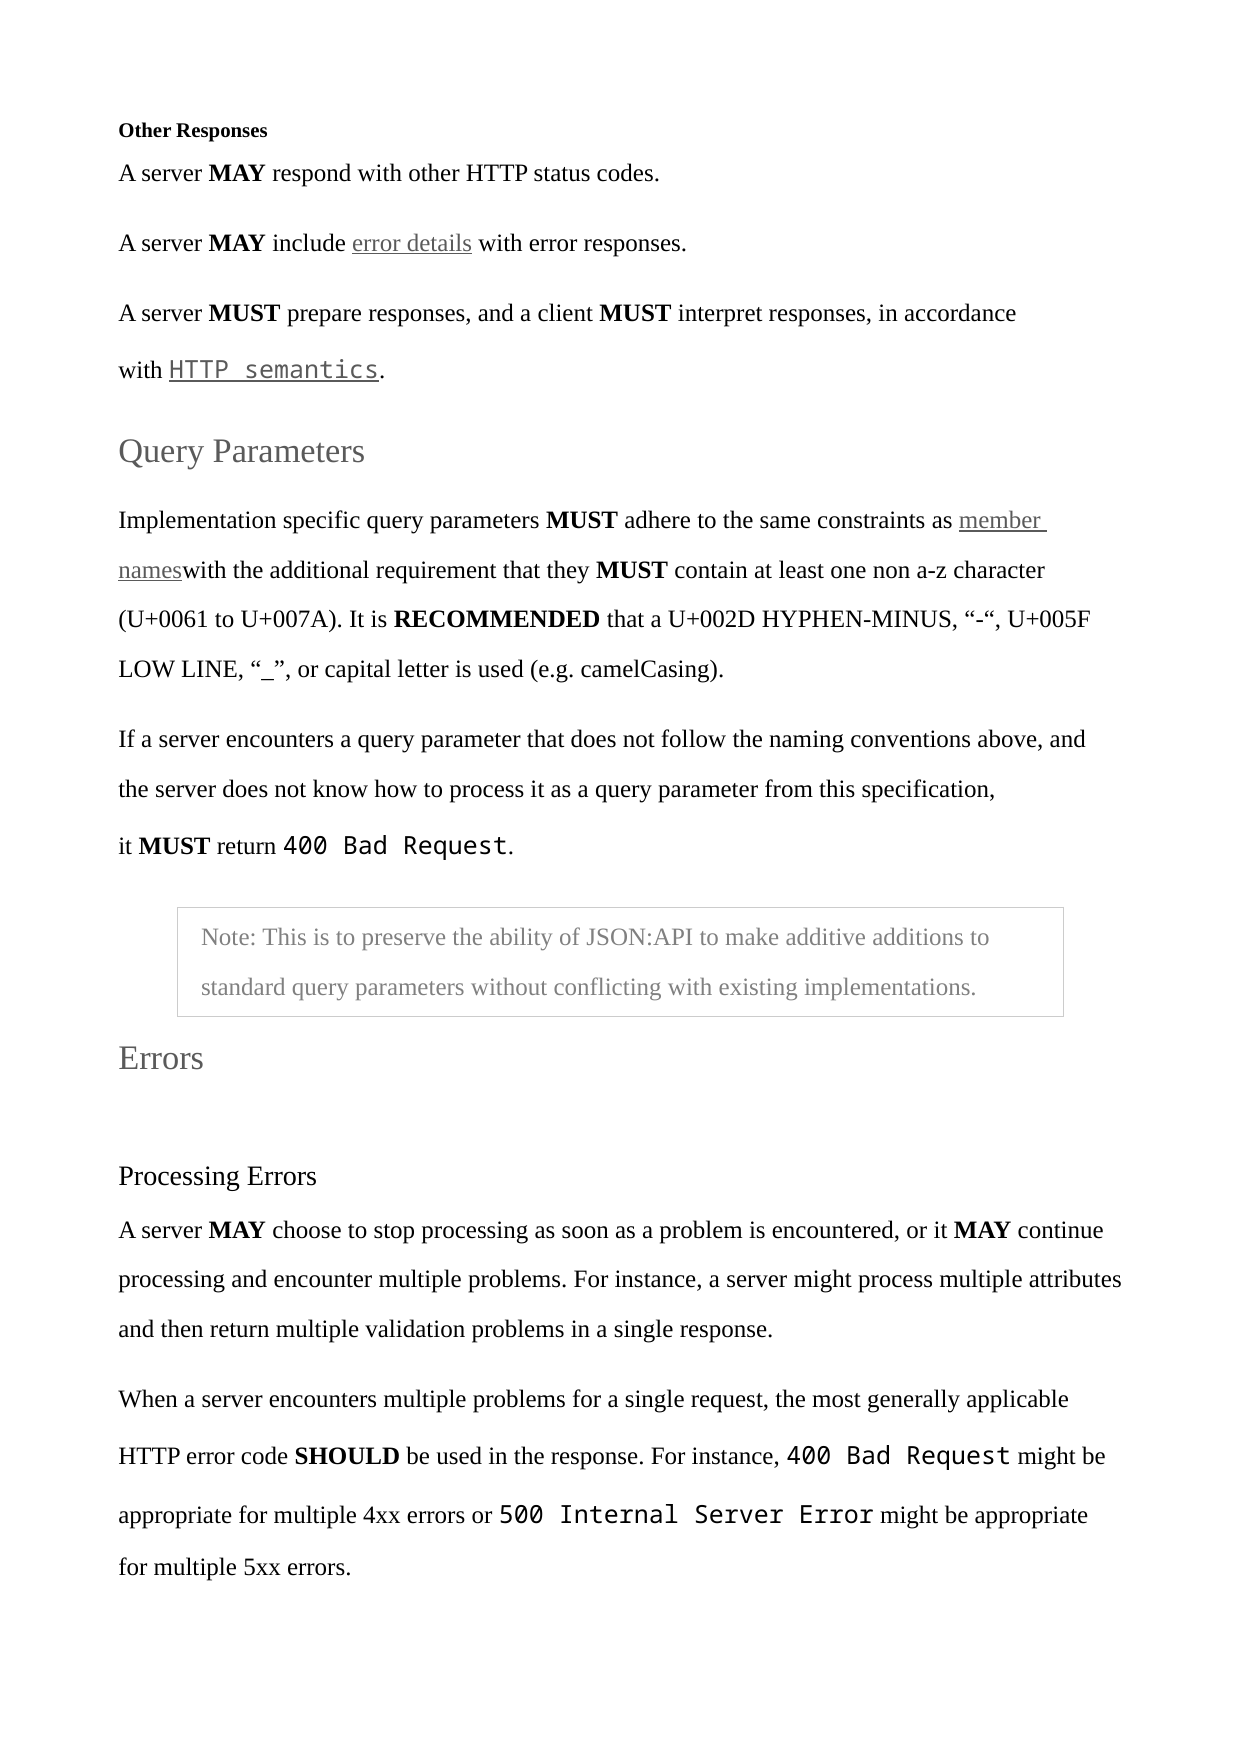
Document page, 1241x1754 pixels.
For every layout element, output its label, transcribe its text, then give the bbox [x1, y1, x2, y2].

text A server MUST prepare responses, and a client MUST interpret responses, in accordance with HTTP semantics. [118, 298, 1122, 385]
text Implementation specific query parameters MUST adhere to the same constraints as member nameswith the additional requirement that they MUST contain at least one non a-z character (U+0061 to U+007A). It is RECOMMENDED that a U+002D HYPHEN-MINUS, “-“, U+005F LOW LINE, “_”, or capital letter is used (e.g. camelCasing). [118, 505, 1122, 683]
subtitle Errors [118, 1037, 1122, 1077]
text A server MAY include error details with error responses. [118, 228, 1122, 257]
text Note: This is to preserve the ability of JSON:API to make additive additions to standard query parameters without conflicting with existing implementations. [178, 908, 1063, 1016]
text A server MAY choose to stop processing as soon as a problem is encountered, or it MAY continue processing and encounter multiple problems. For instance, a server might process multiple attributes and then return multiple validation problems in a single response. [118, 1215, 1122, 1343]
text When a server encounters multiple problems for a single request, the most generally applicable HTTP error code SHOULD be used in the response. For instance, 400 Bad Request might be appropriate for multiple 4xx errors or 500 Internal Server Error might be appropriate for multiple 5xx errors. [118, 1384, 1122, 1580]
subtitle Processing Errors [118, 1159, 1122, 1191]
text If a server encounters a query parameter that does not follow the naming conventions above, and the server does not know how to process it as a query parameter from this specification, it MUST return 400 Bad Request. [118, 724, 1122, 862]
subtitle Other Responses [118, 118, 1122, 142]
subtitle Query Parameters [118, 431, 1122, 470]
text A server MAY respond with other HTTP status codes. [118, 158, 1122, 187]
